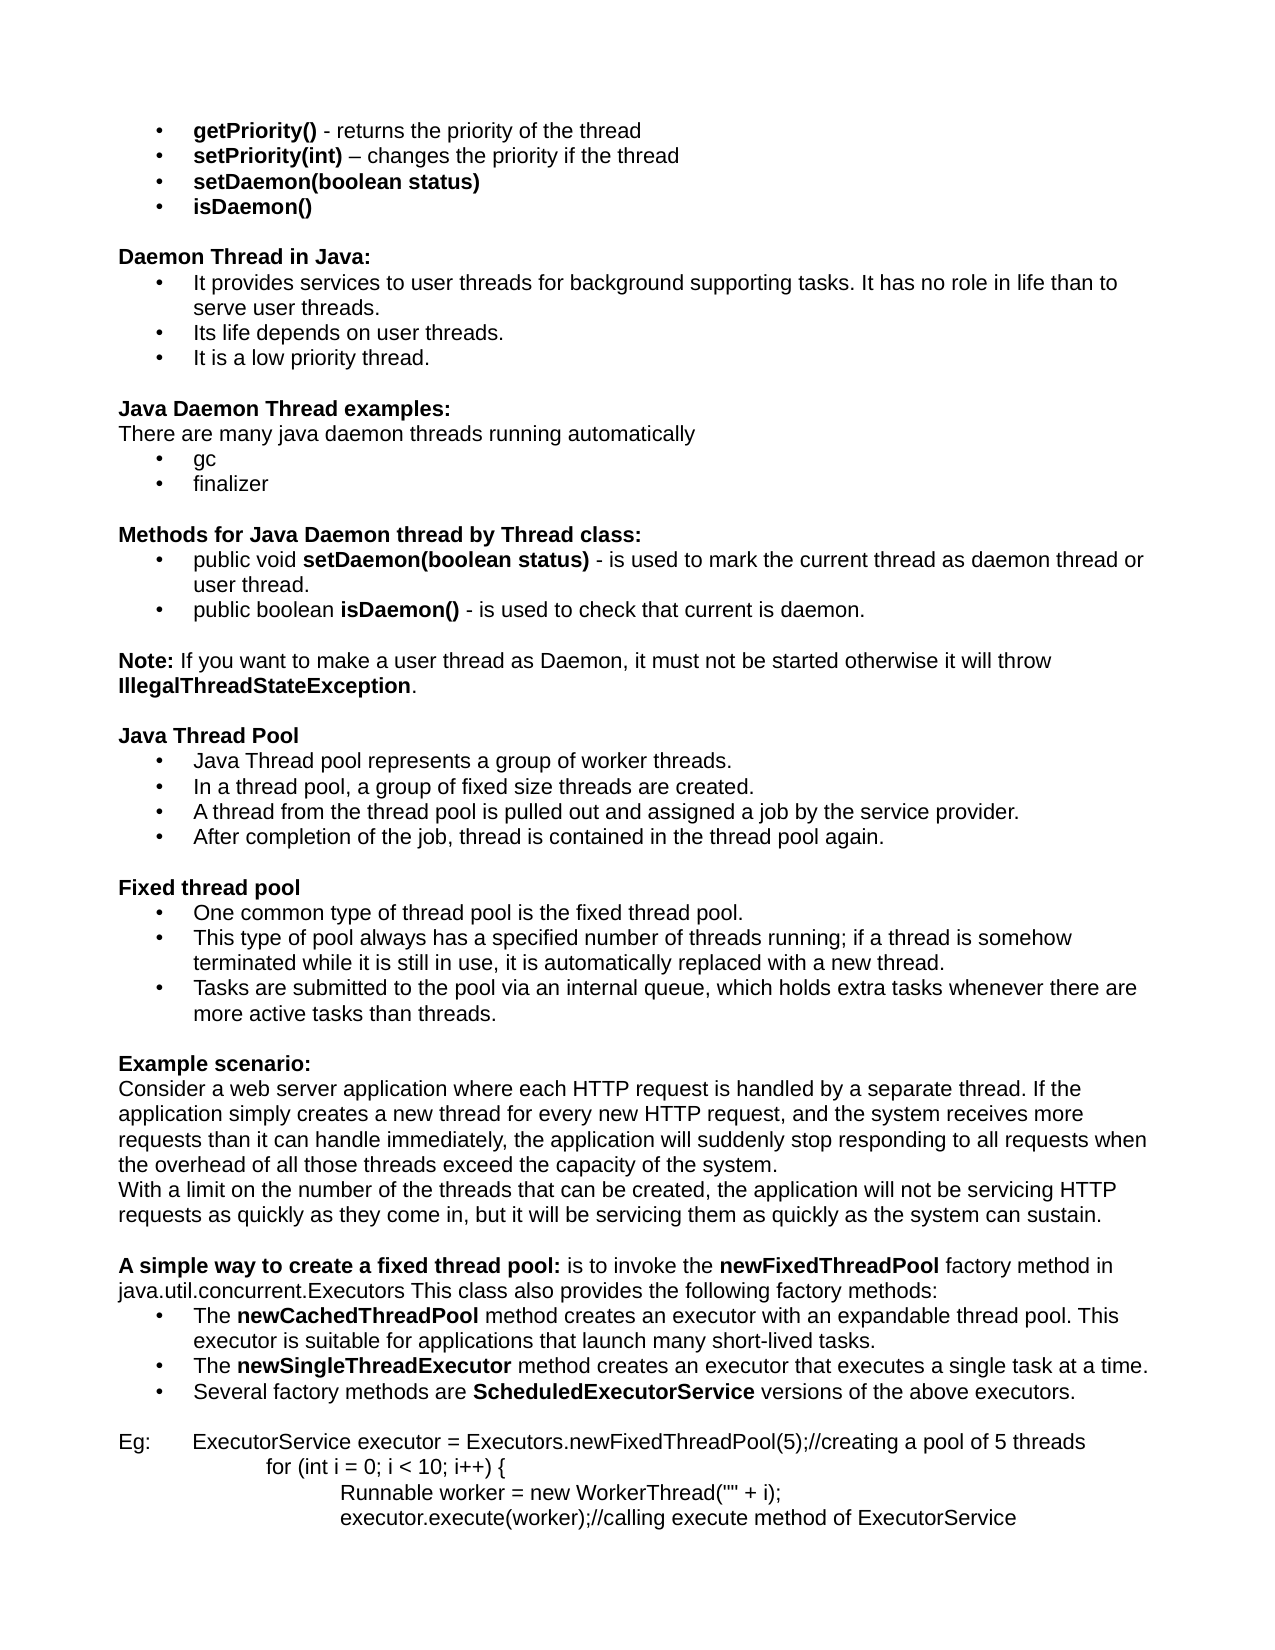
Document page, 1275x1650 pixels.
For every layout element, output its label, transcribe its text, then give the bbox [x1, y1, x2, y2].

list In a thread pool, a group of fixed size threads are created. [156, 773, 1157, 799]
list setDaemon(boolean status) [156, 168, 1157, 194]
list The newSingleThreadExecutor method creates an executor that executes a single task at a time. [156, 1353, 1157, 1378]
list finalizer [156, 471, 1157, 496]
list Several factory methods are ScheduledExecutorService versions of the above executors. [156, 1378, 1157, 1404]
text for (int i = 0; i < 10; i++) { [118, 1454, 1157, 1479]
list setPriority(int) – changes the priority if the thread [156, 143, 1157, 168]
list public boolean isDaemon() - is used to check that current is daemon. [156, 597, 1157, 622]
list Tasks are submitted to the pool via an internal queue, which holds extra tasks whenever there are more active tasks than threads. [156, 975, 1157, 1026]
list One common type of thread pool is the fixed thread pool. [156, 899, 1157, 925]
text There are many java daemon threads running automatically [118, 421, 1157, 446]
list Its life depends on user threads. [156, 320, 1157, 345]
list isDaemon() [156, 194, 1157, 219]
text Eg: ExecutorService executor = Executors.newFixedThreadPool(5);//creating a pool of 5 threads [118, 1429, 1157, 1454]
text executor.execute(worker);//calling execute method of ExecutorService [118, 1504, 1157, 1530]
list A thread from the thread pool is pulled out and assigned a job by the service provider. [156, 799, 1157, 824]
text Example scenario: [118, 1051, 1157, 1076]
list It provides services to user threads for background supporting tasks. It has no role in life than to serve user threads. [156, 269, 1157, 320]
list public void setDaemon(boolean status) - is used to mark the current thread as daemon thread or user thread. [156, 547, 1157, 597]
text A simple way to create a fixed thread pool: is to invoke the newFixedThreadPool factory method in java.util.concurrent.Executors This class also provides the following factory methods: [118, 1252, 1157, 1303]
text Consider a web server application where each HTTP request is handled by a separate thread. If the application simply creates a new thread for every new HTTP request, and the system receives more requests than it can handle immediately, the application will suddenly stop responding to all requests when the overhead of all those threads exceed the capacity of the system. [118, 1076, 1157, 1177]
text Java Thread Pool [118, 723, 1157, 748]
list The newCachedThreadPool method creates an executor with an expandable thread pool. This executor is suitable for applications that launch many short-lived tasks. [156, 1303, 1157, 1353]
text Note: If you want to make a user thread as Daemon, it must not be started otherwise it will throw IllegalThreadStateException. [118, 647, 1157, 698]
text Fixed thread pool [118, 874, 1157, 899]
list After completion of the job, thread is contained in the thread pool again. [156, 824, 1157, 849]
list gc [156, 446, 1157, 471]
text Runnable worker = new WorkerThread("" + i); [118, 1479, 1157, 1504]
text Java Daemon Thread examples: [118, 395, 1157, 421]
list It is a low priority thread. [156, 345, 1157, 370]
list Java Thread pool represents a group of worker threads. [156, 748, 1157, 773]
list This type of pool always has a specified number of threads running; if a thread is somehow terminated while it is still in use, it is automatically replaced with a new thread. [156, 925, 1157, 975]
text Daemon Thread in Java: [118, 244, 1157, 269]
list getPriority() - returns the priority of the thread [156, 118, 1157, 143]
text Methods for Java Daemon thread by Thread class: [118, 521, 1157, 547]
text With a limit on the number of the threads that can be created, the application will not be servicing HTTP requests as quickly as they come in, but it will be servicing them as quickly as the system can sustain. [118, 1177, 1157, 1227]
